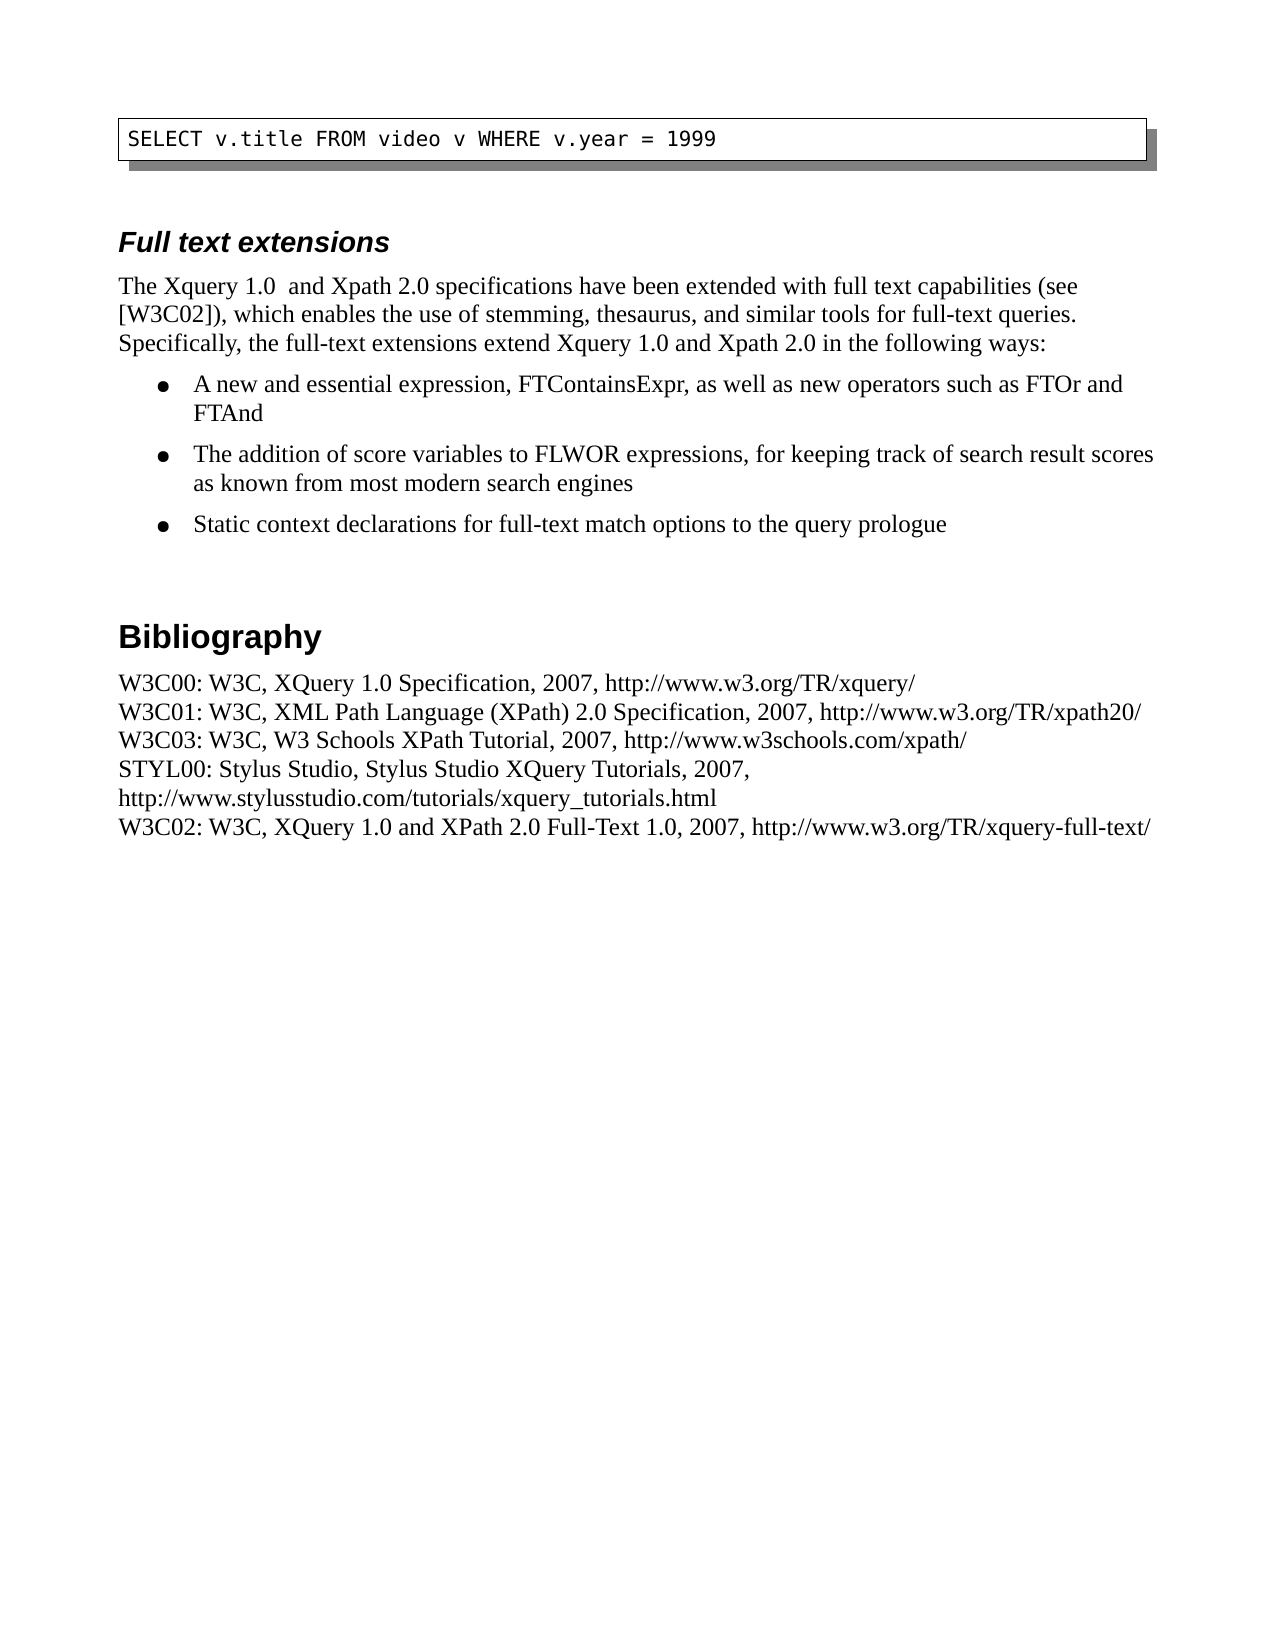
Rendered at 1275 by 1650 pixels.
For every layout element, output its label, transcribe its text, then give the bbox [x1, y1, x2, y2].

list The addition of score variables to FLWOR expressions, for keeping track of search result scores as known from most modern search engines [156, 439, 1157, 497]
text W3C00: W3C, XQuery 1.0 Specification, 2007, http://www.w3.org/TR/xquery/ [118, 668, 1157, 697]
text W3C03: W3C, W3 Schools XPath Tutorial, 2007, http://www.w3schools.com/xpath/ [118, 726, 1157, 754]
list A new and essential expression, FTContainsExpr, as well as new operators such as FTOr and FTAnd [156, 369, 1157, 427]
text The Xquery 1.0 and Xpath 2.0 specifications have been extended with full text capabilities (see [W3C02]), which enables the use of stemming, thesaurus, and similar tools for full-text queries. Specifically, the full-text extensions extend Xquery 1.0 and Xpath 2.0 in the following ways: [118, 271, 1157, 357]
text STYL00: Stylus Studio, Stylus Studio XQuery Tutorials, 2007, http://www.stylusstudio.com/tutorials/xquery_tutorials.html [118, 754, 1157, 812]
text W3C02: W3C, XQuery 1.0 and XPath 2.0 Full-Text 1.0, 2007, http://www.w3.org/TR/xquery-full-text/ [118, 812, 1157, 841]
list Static context declarations for full-text match options to the query prologue [156, 509, 1157, 538]
subtitle Bibliography [118, 617, 1157, 656]
text SELECT v.title FROM video v WHERE v.year = 1999 [119, 119, 1146, 160]
text W3C01: W3C, XML Path Language (XPath) 2.0 Specification, 2007, http://www.w3.org/TR/xpath20/ [118, 697, 1157, 726]
subtitle Full text extensions [118, 225, 1157, 258]
